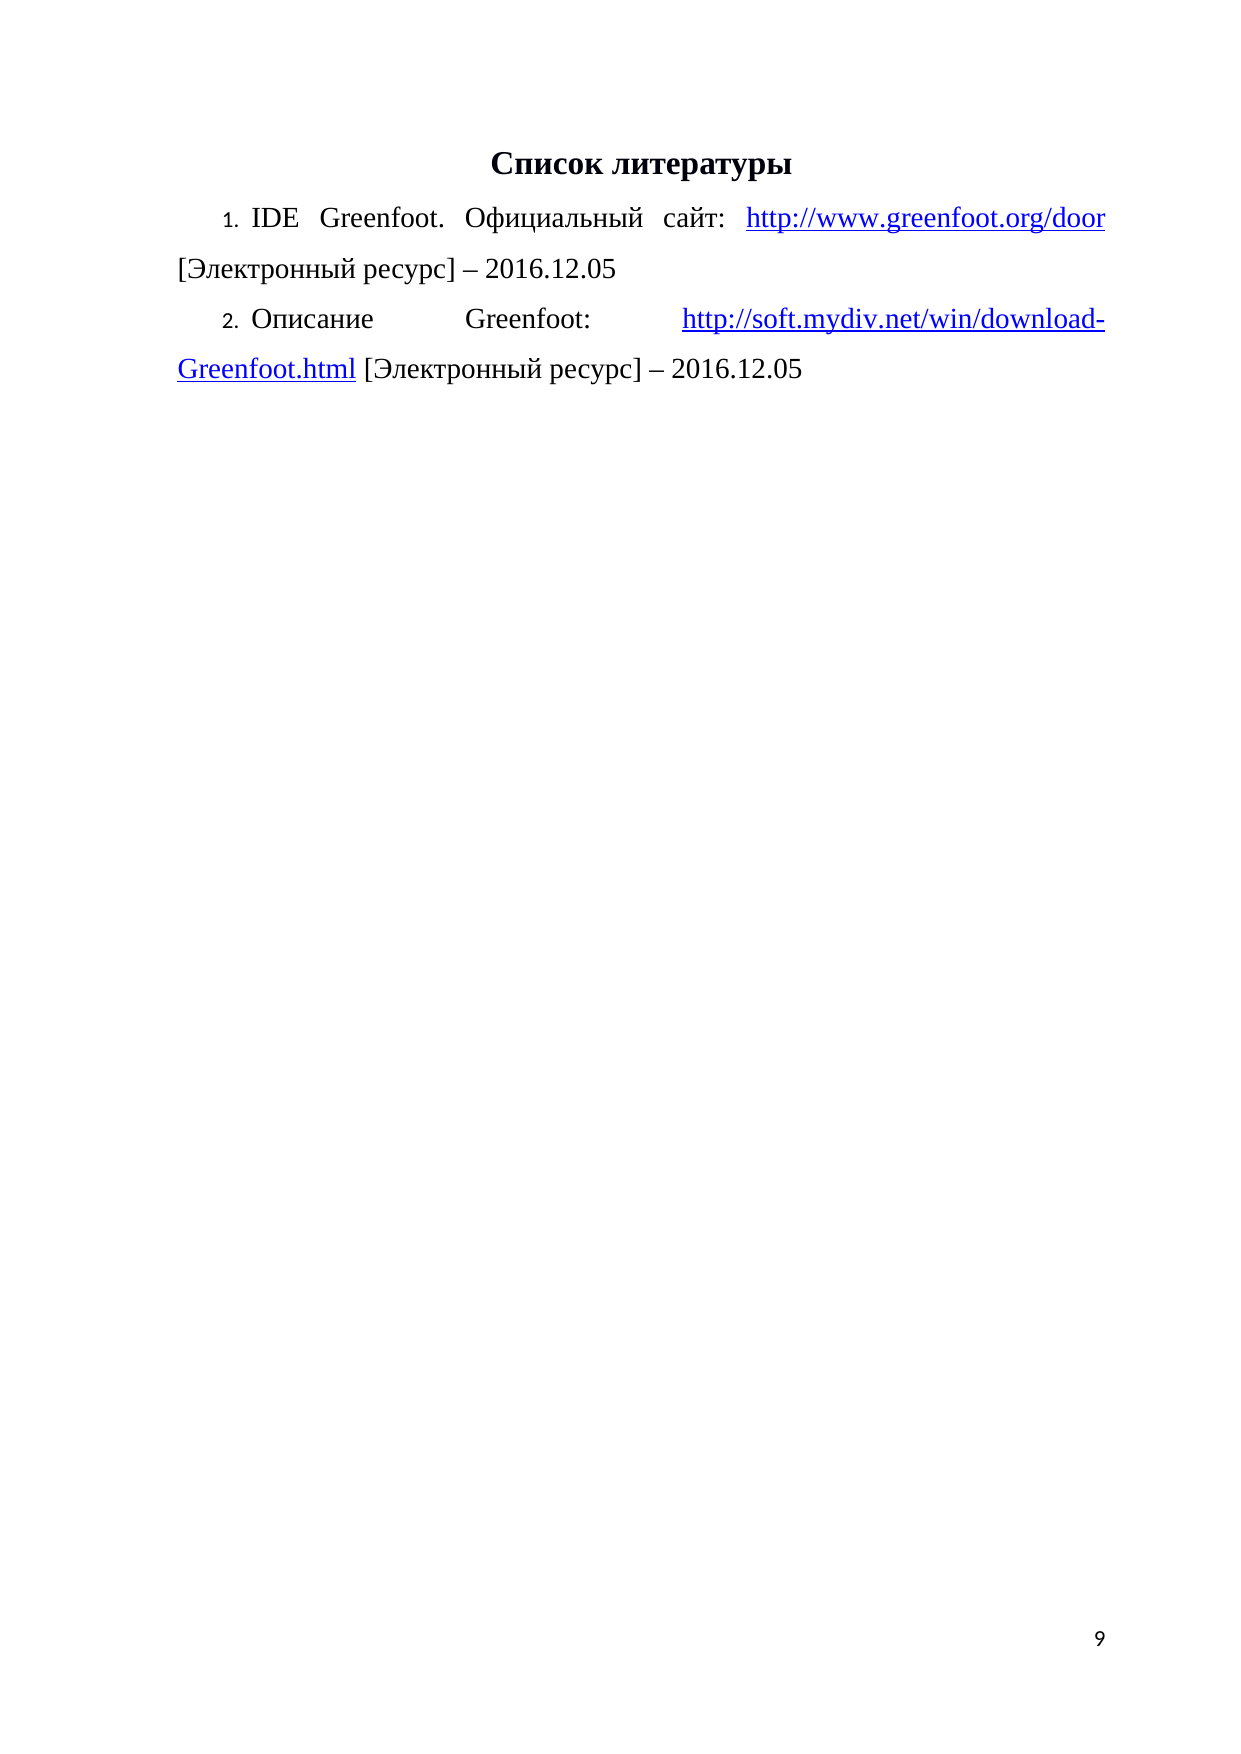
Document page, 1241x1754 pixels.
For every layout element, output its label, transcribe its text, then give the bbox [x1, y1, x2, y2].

list IDE Greenfoot. Официальный сайт: http://www.greenfoot.org/door [Электронный ресурс] – 2016.12.05 [177, 201, 1105, 284]
subtitle Список литературы [177, 143, 1105, 181]
list Описание Greenfoot: http://soft.mydiv.net/win/download-Greenfoot.html [Электронный ресурс] – 2016.12.05 [177, 301, 1105, 385]
